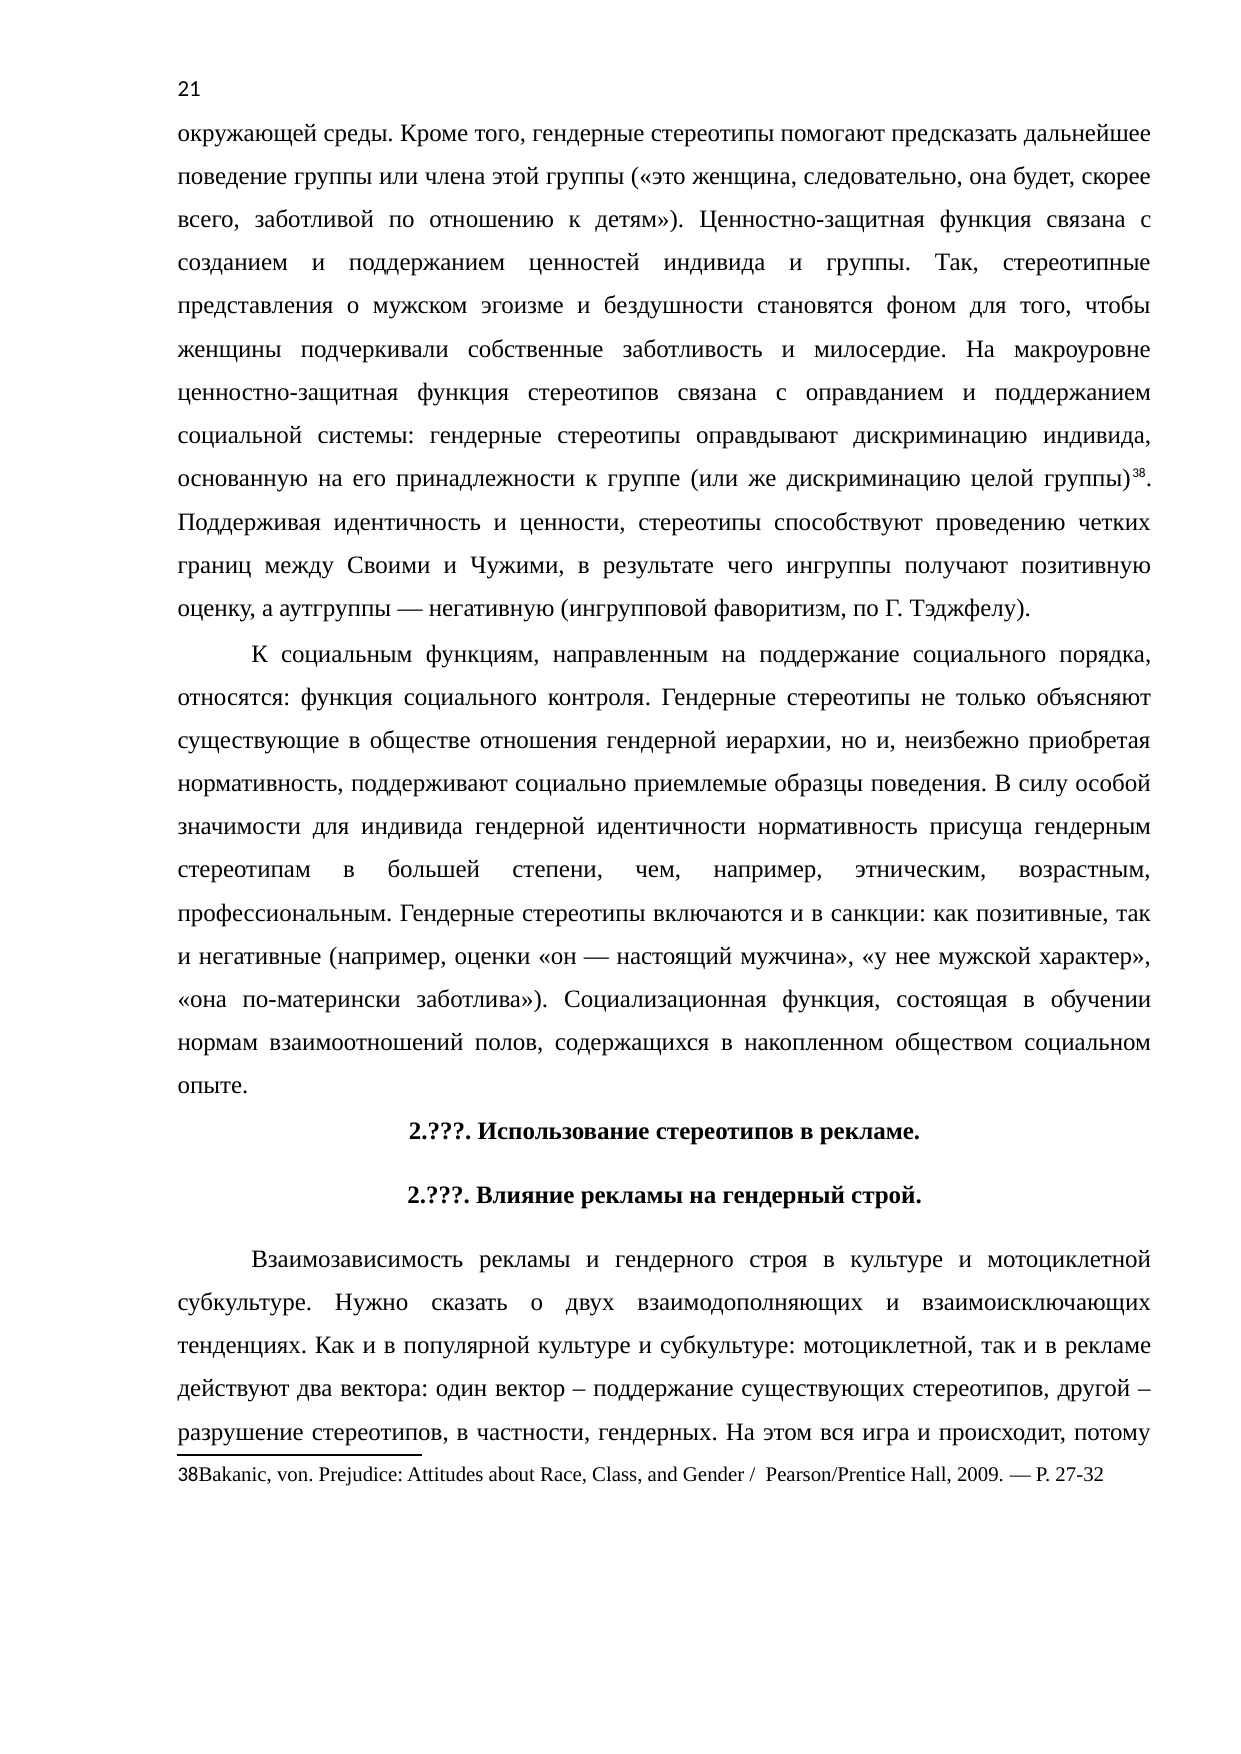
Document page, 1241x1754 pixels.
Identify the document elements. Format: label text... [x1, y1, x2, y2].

text 2.???. Влияние рекламы на гендерный строй. [177, 1180, 1152, 1209]
text К социальным функциям, направленным на поддержание социального порядка, относятся: функция социального контроля. Гендерные стереотипы не только объясняют существующие в обществе отношения гендерной иерархии, но и, неизбежно приобретая нормативность, поддерживают социально приемлемые образцы поведения. В силу особой значимости для индивида гендерной идентичности нормативность присуща гендерным стереотипам в большей степени, чем, например, этническим, возрастным, профессиональным. Гендерные стереотипы включаются и в санкции: как позитивные, так и негативные (например, оценки «он — настоящий мужчина», «у нее мужской характер», «она по-матерински заботлива»). Социализационная функция, состоящая в обучении нормам взаимоотношений полов, содержащихся в накопленном обществом социальном опыте. [177, 639, 1152, 1099]
text 2.???. Использование стереотипов в рекламе. [177, 1116, 1152, 1145]
text Взаимозависимость рекламы и гендерного строя в культуре и мотоциклетной субкультуре. Нужно сказать о двух взаимодополняющих и взаимоисключающих тенденциях. Как и в популярной культуре и субкультуре: мотоциклетной, так и в рекламе действуют два вектора: один вектор – поддержание существующих стереотипов, другой – разрушение стереотипов, в частности, гендерных. На этом вся игра и происходит, потому [177, 1244, 1152, 1445]
text Bakanic, von. Prejudice: Attitudes about Race, Class, and Gender / Pearson/Prentice Hall, 2009. — P. 27-32 [177, 1461, 1152, 1487]
text окружающей среды. Кроме того, гендерные стереотипы помогают предсказать дальнейшее поведение группы или члена этой группы («это женщина, следовательно, она будет, скорее всего, заботливой по отношению к детям»). Ценностно-защитная функция связана с созданием и поддержанием ценностей индивида и группы. Так, стереотипные представления о мужском эгоизме и бездушности становятся фоном для того, чтобы женщины подчеркивали собственные заботливость и милосердие. На макроуровне ценностно-защитная функция стереотипов связана с оправданием и поддержанием социальной системы: гендерные стереотипы оправдывают дискриминацию индивида, основанную на его принадлежности к группе (или же дискриминацию целой группы). Поддерживая идентичность и ценности, стереотипы способствуют проведению четких границ между Своими и Чужими, в результате чего ингруппы получают позитивную оценку, а аутгруппы — негативную (ингрупповой фаворитизм, по Г. Тэджфелу). [177, 118, 1152, 622]
